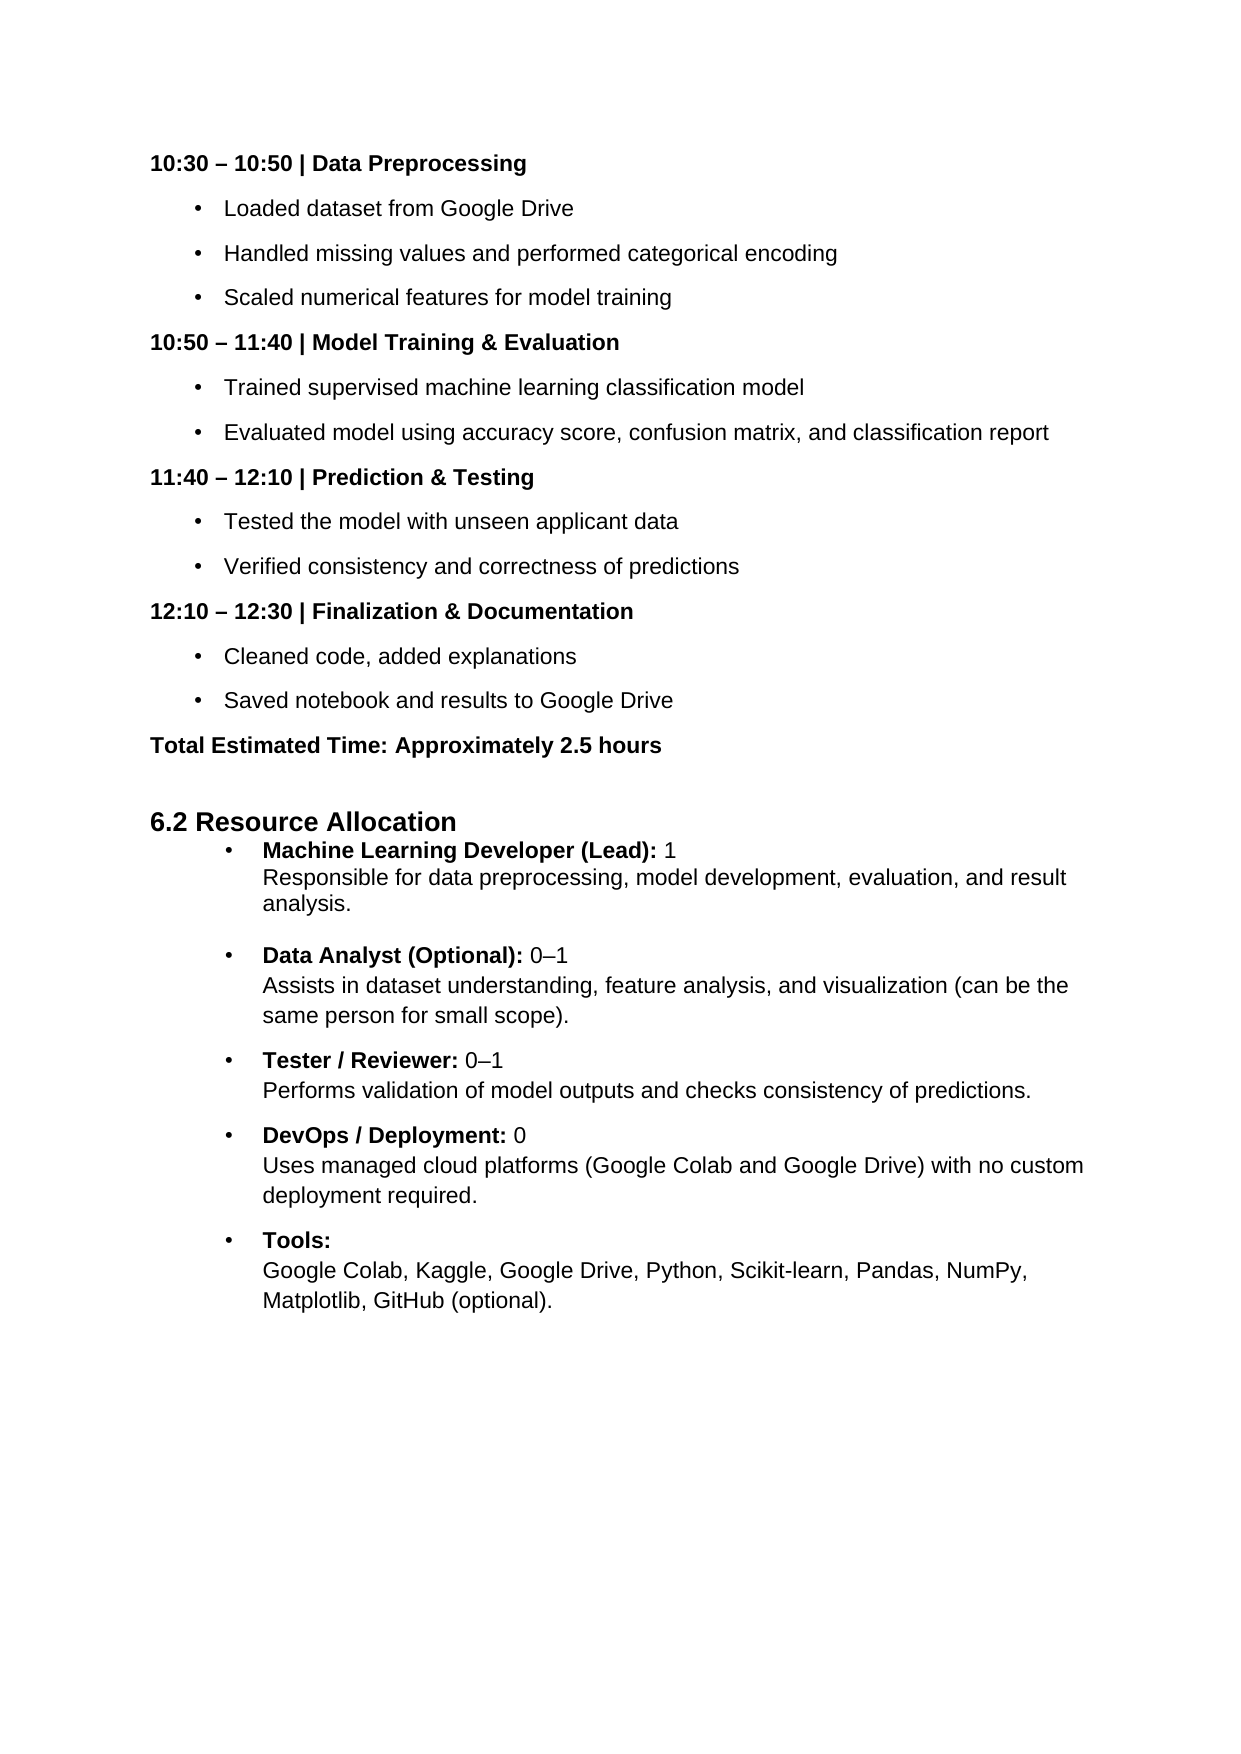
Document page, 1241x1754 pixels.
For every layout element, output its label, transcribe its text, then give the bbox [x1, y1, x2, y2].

list Tools: Google Colab, Kaggle, Google Drive, Python, Scikit-learn, Pandas, NumPy, Matplotlib, GitHub (optional). [225, 1227, 1090, 1314]
list Machine Learning Developer (Lead): 1 Responsible for data preprocessing, model development, evaluation, and result analysis. [225, 837, 1090, 917]
list Verified consistency and correctness of predictions [194, 553, 1090, 579]
text 10:50 – 11:40 | Model Training & Evaluation [150, 329, 1090, 356]
list Data Analyst (Optional): 0–1 Assists in dataset understanding, feature analysis, and visualization (can be the same person for small scope). [225, 942, 1090, 1028]
list Saved notebook and results to Google Drive [194, 687, 1090, 714]
list Tested the model with unseen applicant data [194, 508, 1090, 535]
list Trained supervised machine learning classification model [194, 374, 1090, 400]
subtitle 6.2 Resource Allocation [150, 806, 1090, 837]
list Scaled numerical features for model training [194, 284, 1090, 311]
text 12:10 – 12:30 | Finalization & Documentation [150, 598, 1090, 624]
list Cleaned code, added explanations [194, 643, 1090, 669]
list Loaded dataset from Google Drive [194, 195, 1090, 221]
list Handled missing values and performed categorical encoding [194, 239, 1090, 266]
text 10:30 – 10:50 | Data Preprocessing [150, 150, 1090, 176]
list Tester / Reviewer: 0–1 Performs validation of model outputs and checks consistency of predictions. [225, 1047, 1090, 1103]
list Evaluated model using accuracy score, confusion matrix, and classification report [194, 419, 1090, 445]
text Total Estimated Time: Approximately 2.5 hours [150, 732, 1090, 759]
list DevOps / Deployment: 0 Uses managed cloud platforms (Google Colab and Google Drive) with no custom deployment required. [225, 1122, 1090, 1208]
text 11:40 – 12:10 | Prediction & Testing [150, 463, 1090, 490]
